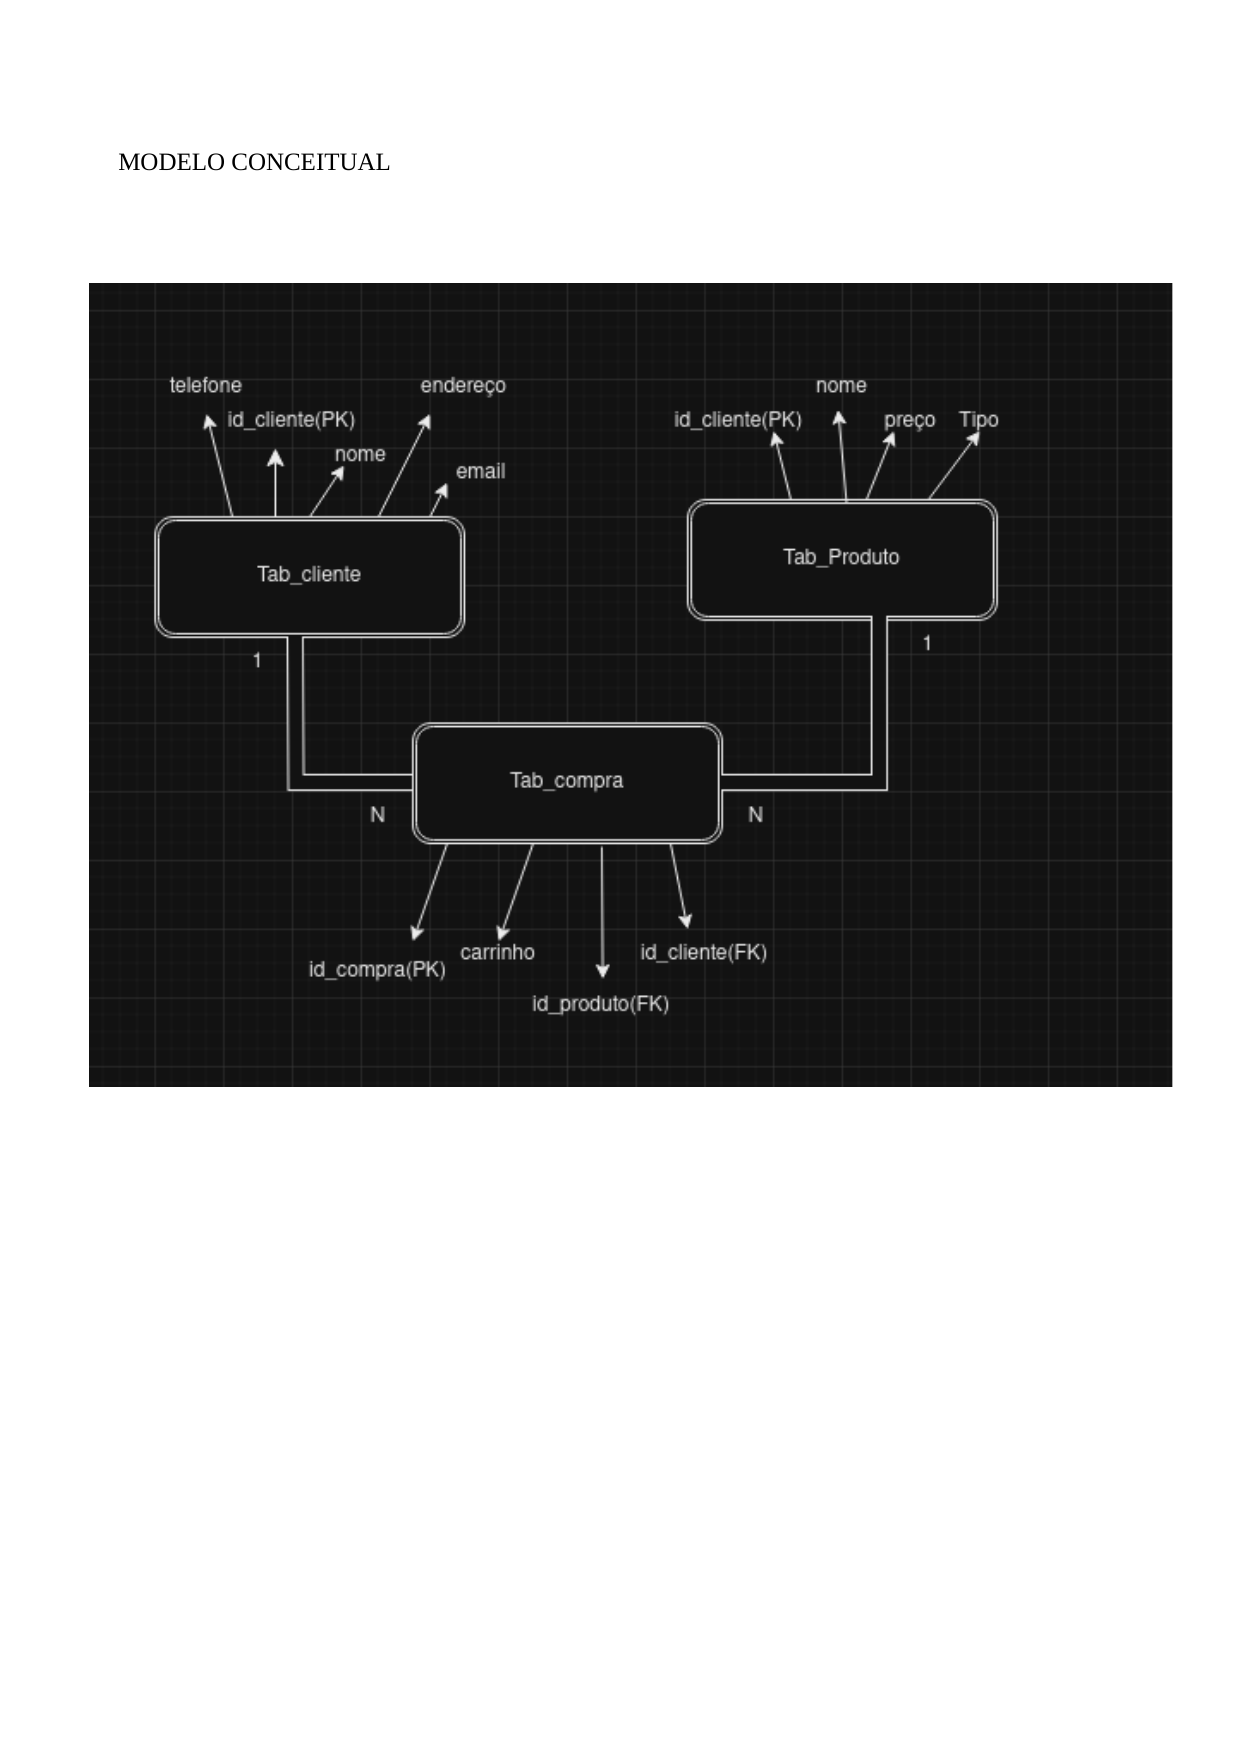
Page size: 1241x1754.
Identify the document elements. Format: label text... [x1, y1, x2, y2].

text MODELO CONCEITUAL [118, 147, 1122, 176]
picture [105, 283, 819, 1087]
